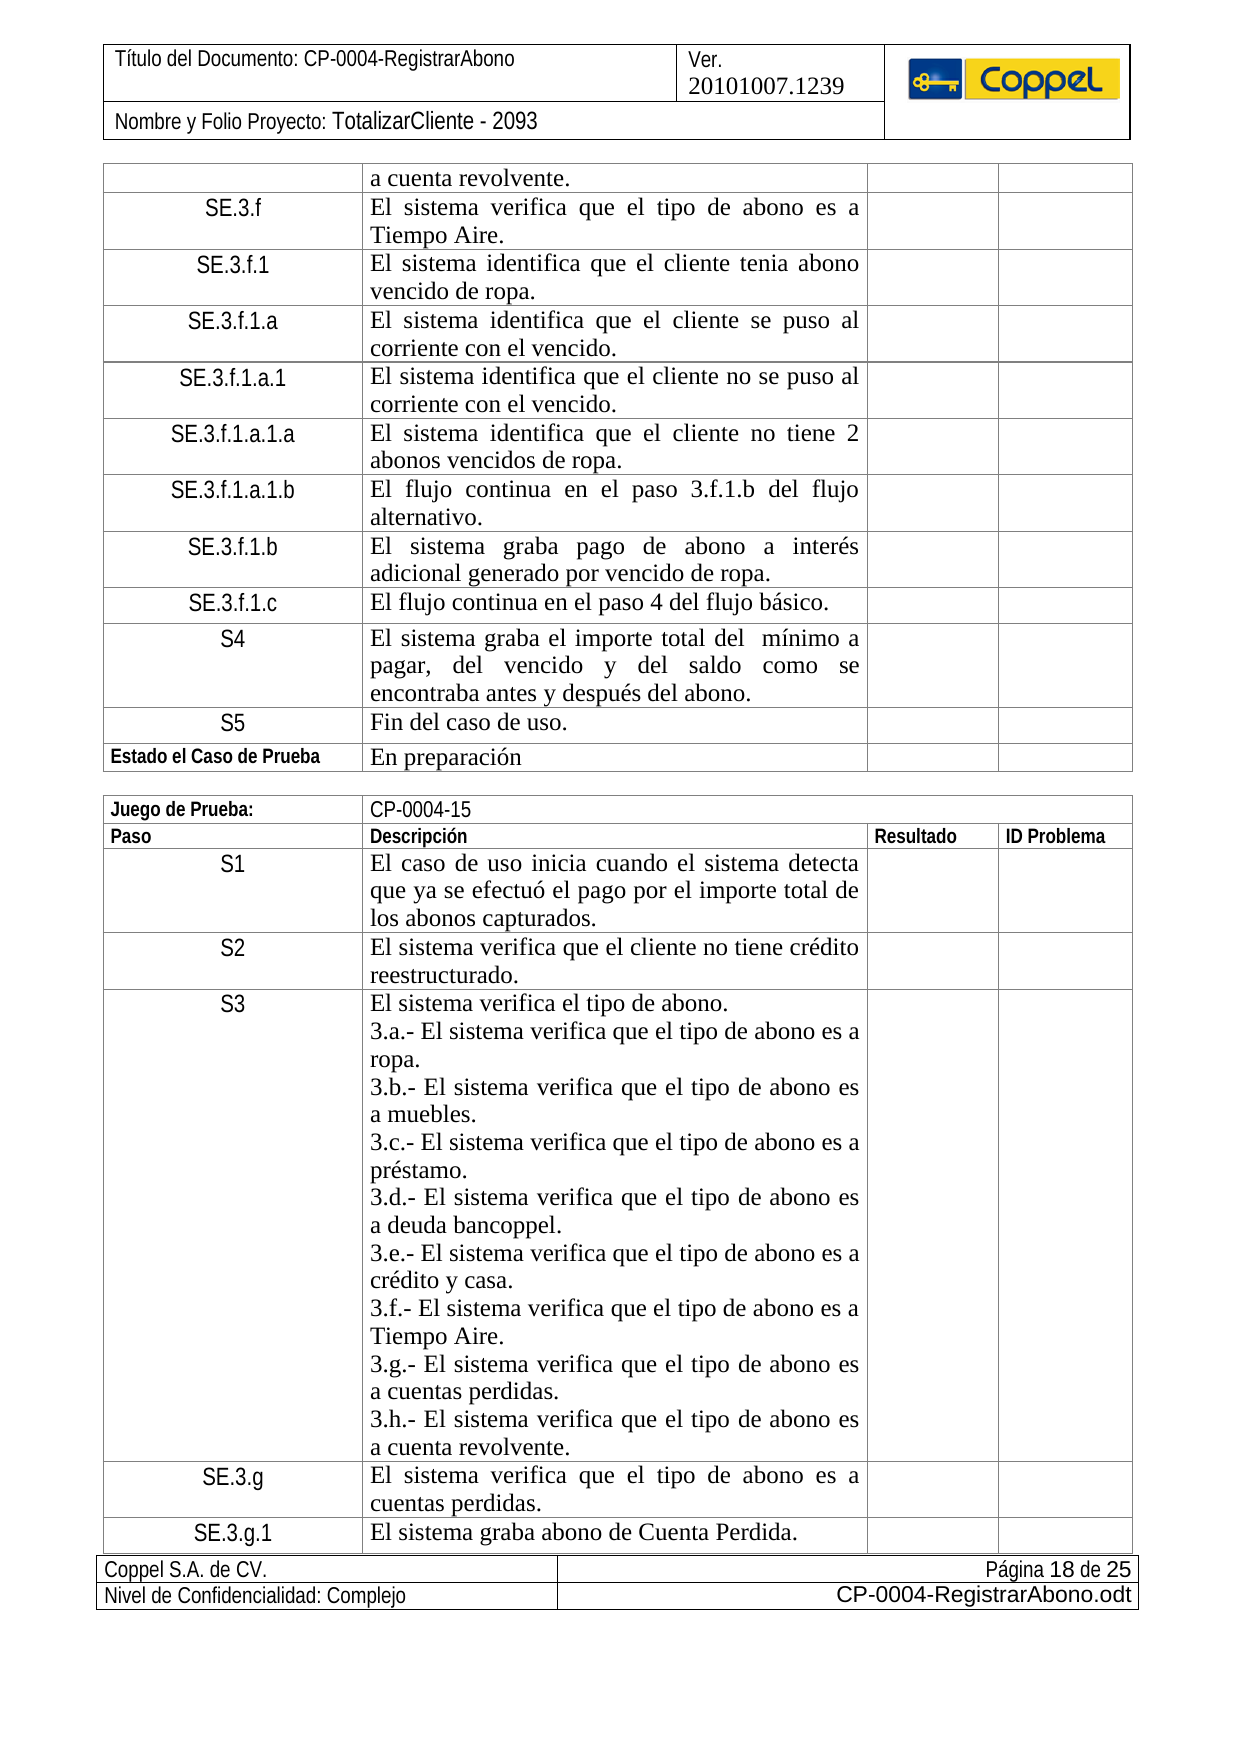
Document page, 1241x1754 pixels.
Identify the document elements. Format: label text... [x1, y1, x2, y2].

table_cell El sistema graba pago de abono a interés adicional generado por vencido de ropa. [363, 532, 867, 587]
table_cell El flujo continua en el paso 3.f.1.b del flujo alternativo. [363, 475, 867, 531]
table_cell SE.3.f.1.a [104, 306, 362, 361]
table_cell Fin del caso de uso. [363, 708, 867, 742]
table_cell [868, 933, 998, 988]
table_cell [868, 1462, 998, 1517]
table_cell [868, 532, 998, 587]
table_cell Descripción [363, 824, 867, 848]
table_cell [999, 363, 1132, 418]
table_header Juego de Prueba: [104, 796, 362, 823]
table_cell [999, 744, 1132, 771]
table_cell [999, 990, 1132, 1461]
table_cell El sistema verifica que el tipo de abono es a Tiempo Aire. [363, 193, 867, 248]
table_cell S2 [104, 933, 362, 988]
table_cell SE.3.f [104, 193, 362, 248]
table_cell [999, 1462, 1132, 1517]
table_cell [999, 306, 1132, 361]
table_cell [999, 532, 1132, 587]
table_cell SE.3.f.1.a.1 [104, 363, 362, 418]
table_cell [868, 306, 998, 361]
table_cell El flujo continua en el paso 4 del flujo básico. [363, 588, 867, 623]
table_cell S1 [104, 849, 362, 932]
table_cell [868, 164, 998, 192]
table_cell Estado el Caso de Prueba [104, 744, 362, 771]
table_cell SE.3.f.1.c [104, 588, 362, 623]
table_cell El sistema identifica que el cliente tenia abono vencido de ropa. [363, 250, 867, 305]
table_cell S5 [104, 708, 362, 742]
table_cell El sistema verifica que el cliente no tiene crédito reestructurado. [363, 933, 867, 988]
table_cell SE.3.f.1.a.1.b [104, 475, 362, 531]
table_cell SE.3.f.1.a.1.a [104, 419, 362, 474]
table_cell S3 [104, 990, 362, 1461]
table_cell El sistema identifica que el cliente no se puso al corriente con el vencido. [363, 363, 867, 418]
table_cell [999, 475, 1132, 531]
table_cell [868, 250, 998, 305]
table_cell [999, 193, 1132, 248]
table_cell [999, 1518, 1132, 1552]
table_cell SE.3.g.1 [104, 1518, 362, 1552]
table_cell SE.3.f.1 [104, 250, 362, 305]
table_cell [868, 193, 998, 248]
table_cell El sistema graba abono de Cuenta Perdida. [363, 1518, 867, 1552]
table_cell [868, 588, 998, 623]
table_cell El sistema graba el importe total del mínimo a pagar, del vencido y del saldo como se encontraba antes y después del abono. [363, 624, 867, 707]
table_cell [868, 363, 998, 418]
table_cell En preparación [363, 744, 867, 771]
table_cell El sistema verifica el tipo de abono. 3.a.- El sistema verifica que el tipo de abono es a ropa. 3.b.- El sistema verifica que el tipo de abono es a muebles. 3.c.- El sistema verifica que el tipo de abono es a préstamo. 3.d.- El sistema verifica que el tipo de abono es a deuda bancoppel. 3.e.- El sistema verifica que el tipo de abono es a crédito y casa. 3.f.- El sistema verifica que el tipo de abono es a Tiempo Aire. 3.g.- El sistema verifica que el tipo de abono es a cuentas perdidas. 3.h.- El sistema verifica que el tipo de abono es a cuenta revolvente. [363, 990, 867, 1461]
table_cell a cuenta revolvente. [363, 164, 867, 192]
table_cell [868, 849, 998, 932]
table_cell El sistema identifica que el cliente se puso al corriente con el vencido. [363, 306, 867, 361]
table_cell Resultado [868, 824, 998, 848]
table_cell [999, 933, 1132, 988]
table_cell El sistema identifica que el cliente no tiene 2 abonos vencidos de ropa. [363, 419, 867, 474]
table_cell [868, 1518, 998, 1552]
table_cell [868, 419, 998, 474]
table_cell [999, 624, 1132, 707]
table_cell [999, 708, 1132, 742]
table_header CP-0004-15 [363, 796, 1132, 823]
table_cell ID Problema [999, 824, 1132, 848]
table_cell SE.3.f.1.b [104, 532, 362, 587]
table_cell [868, 475, 998, 531]
table_cell El sistema verifica que el tipo de abono es a cuentas perdidas. [363, 1462, 867, 1517]
table_cell [999, 250, 1132, 305]
table_cell [868, 708, 998, 742]
table_cell [999, 164, 1132, 192]
table_cell SE.3.g [104, 1462, 362, 1517]
table_cell Paso [104, 824, 362, 848]
table_cell [999, 419, 1132, 474]
table_cell El caso de uso inicia cuando el sistema detecta que ya se efectuó el pago por el importe total de los abonos capturados. [363, 849, 867, 932]
table_cell [104, 164, 362, 192]
table_cell [999, 588, 1132, 623]
table_cell [868, 744, 998, 771]
table_cell [999, 849, 1132, 932]
table_cell [868, 624, 998, 707]
table_cell S4 [104, 624, 362, 707]
table_cell [868, 990, 998, 1461]
